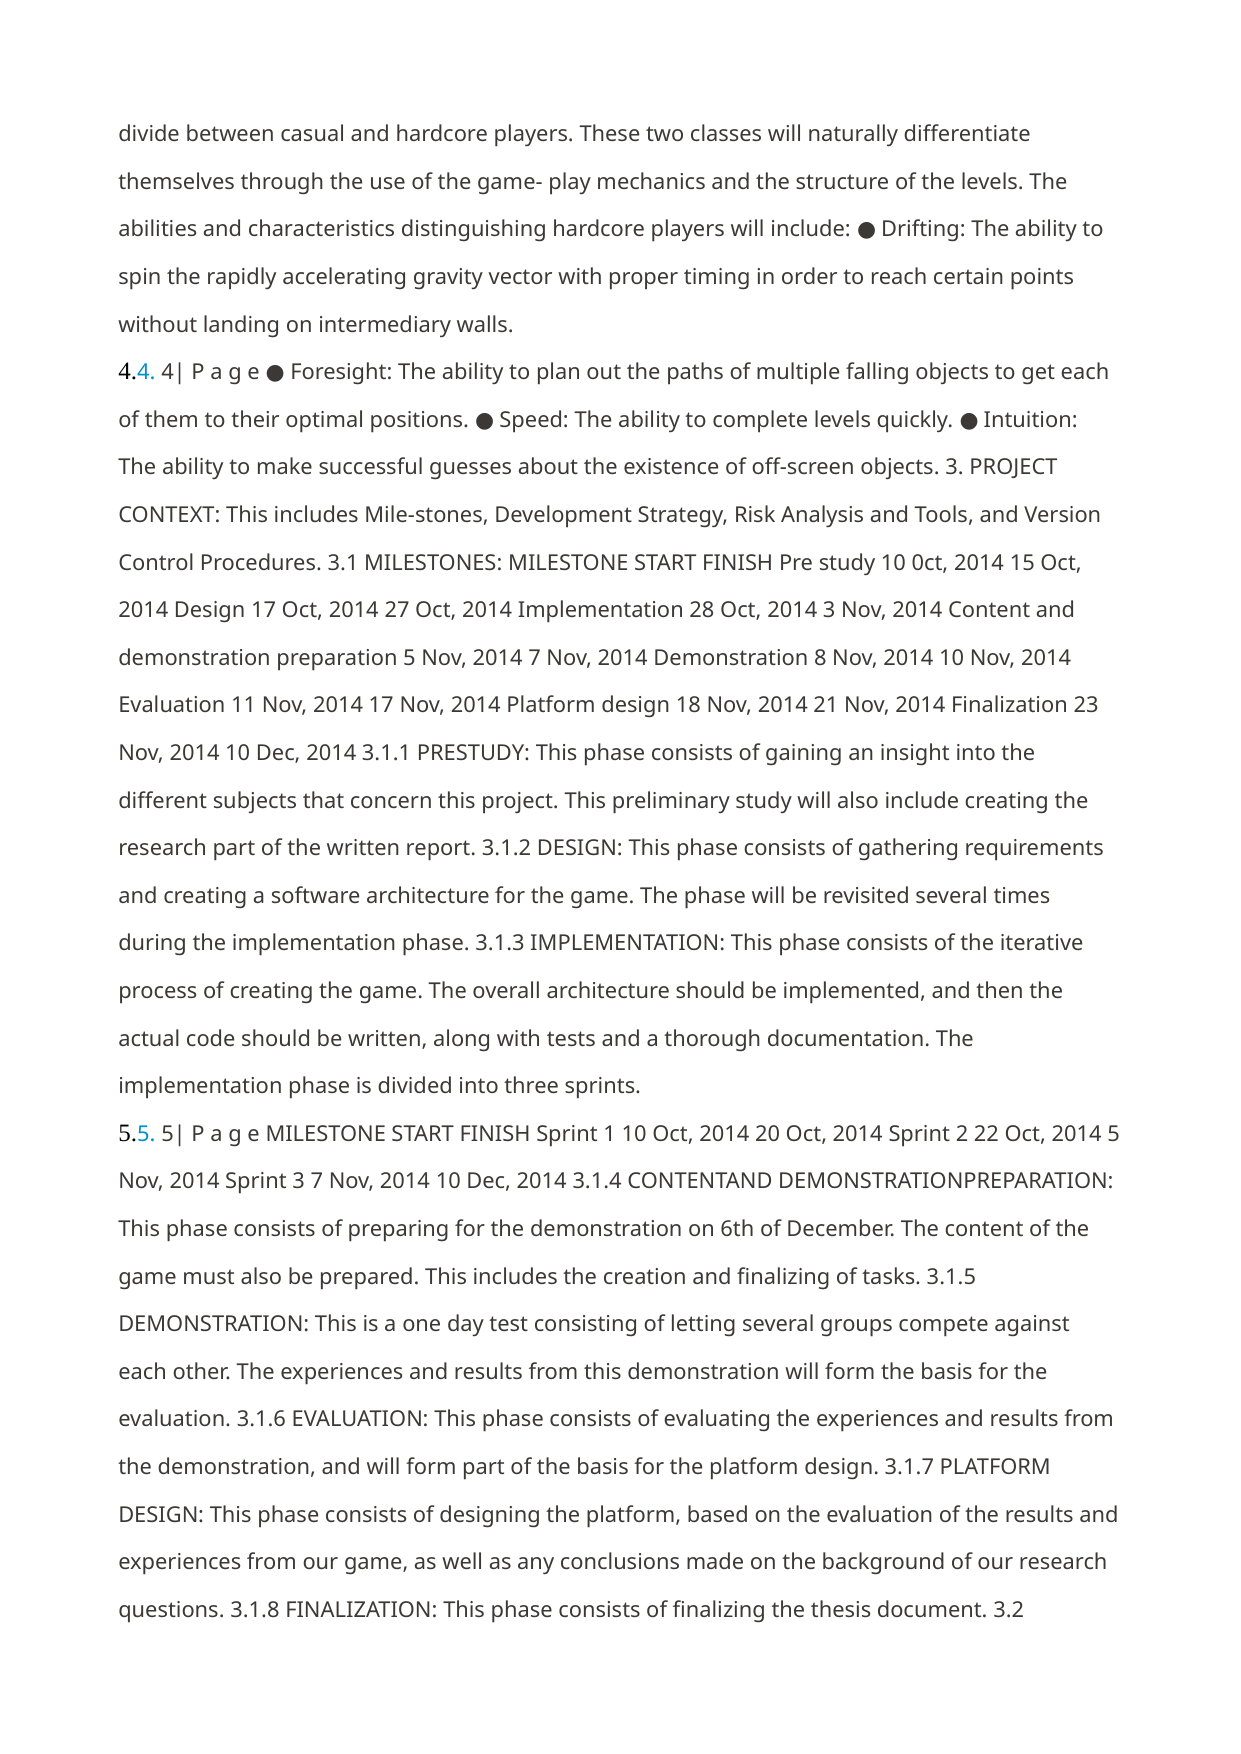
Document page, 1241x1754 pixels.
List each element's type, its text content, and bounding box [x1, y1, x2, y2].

list divide between casual and hardcore players. These two classes will naturally differentiate themselves through the use of the game- play mechanics and the structure of the levels. The abilities and characteristics distinguishing hardcore players will include: ● Drifting: The ability to spin the rapidly accelerating gravity vector with proper timing in order to reach certain points without landing on intermediary walls. [118, 118, 1122, 338]
list 4. 4| P a g e ● Foresight: The ability to plan out the paths of multiple falling objects to get each of them to their optimal positions. ● Speed: The ability to complete levels quickly. ● Intuition: The ability to make successful guesses about the existence of off-screen objects. 3. PROJECT CONTEXT: This includes Mile-stones, Development Strategy, Risk Analysis and Tools, and Version Control Procedures. 3.1 MILESTONES: MILESTONE START FINISH Pre study 10 0ct, 2014 15 Oct, 2014 Design 17 Oct, 2014 27 Oct, 2014 Implementation 28 Oct, 2014 3 Nov, 2014 Content and demonstration preparation 5 Nov, 2014 7 Nov, 2014 Demonstration 8 Nov, 2014 10 Nov, 2014 Evaluation 11 Nov, 2014 17 Nov, 2014 Platform design 18 Nov, 2014 21 Nov, 2014 Finalization 23 Nov, 2014 10 Dec, 2014 3.1.1 PRESTUDY: This phase consists of gaining an insight into the different subjects that concern this project. This preliminary study will also include creating the research part of the written report. 3.1.2 DESIGN: This phase consists of gathering requirements and creating a software architecture for the game. The phase will be revisited several times during the implementation phase. 3.1.3 IMPLEMENTATION: This phase consists of the iterative process of creating the game. The overall architecture should be implemented, and then the actual code should be written, along with tests and a thorough documentation. The implementation phase is divided into three sprints. [118, 356, 1122, 1100]
list 5. 5| P a g e MILESTONE START FINISH Sprint 1 10 Oct, 2014 20 Oct, 2014 Sprint 2 22 Oct, 2014 5 Nov, 2014 Sprint 3 7 Nov, 2014 10 Dec, 2014 3.1.4 CONTENTAND DEMONSTRATIONPREPARATION: This phase consists of preparing for the demonstration on 6th of December. The content of the game must also be prepared. This includes the creation and finalizing of tasks. 3.1.5 DEMONSTRATION: This is a one day test consisting of letting several groups compete against each other. The experiences and results from this demonstration will form the basis for the evaluation. 3.1.6 EVALUATION: This phase consists of evaluating the experiences and results from the demonstration, and will form part of the basis for the platform design. 3.1.7 PLATFORM DESIGN: This phase consists of designing the platform, based on the evaluation of the results and experiences from our game, as well as any conclusions made on the background of our research questions. 3.1.8 FINALIZATION: This phase consists of finalizing the thesis document. 3.2 [118, 1118, 1122, 1624]
